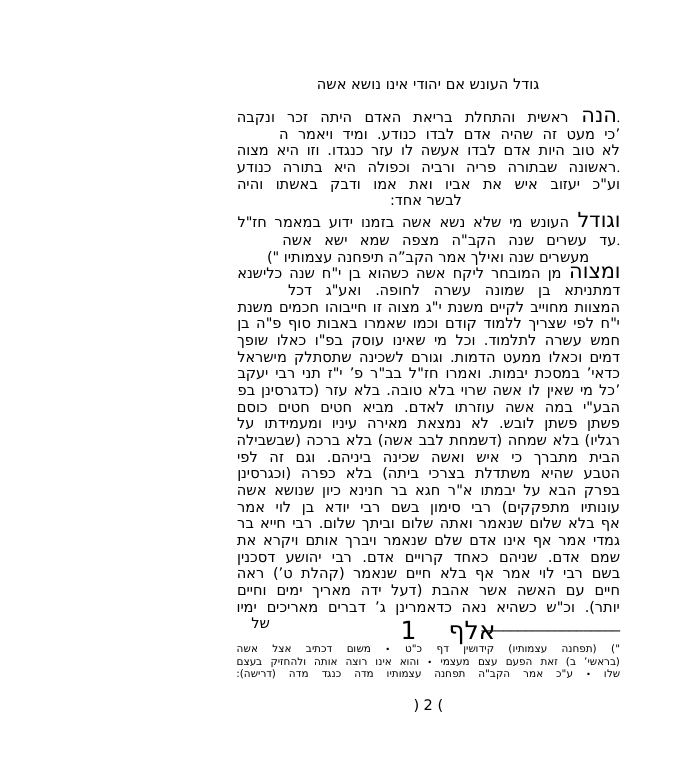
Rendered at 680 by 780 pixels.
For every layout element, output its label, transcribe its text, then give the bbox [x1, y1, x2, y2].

text שמם אדם. שניהם כאחד קרויים אדם. רבי יהושע דסכנין [236, 549, 620, 565]
text רגליו) בלא שמחה (דשמחת לבב אשה) בלא ברכה (שבשבילה [236, 432, 620, 449]
text בפרק הבא על יבמתו א"ר חגא בר חנינא כיון שנושא אשה [236, 482, 620, 499]
text וגודל העונש מי שלא נשא אשה בזמנו ידוע במאמר חז"ל [236, 209, 620, 232]
text ראשונה שבתורה פריה ורביה וכפולה היא בתורה כנודע. [236, 159, 620, 176]
text ומצוה מן המובחר ליקח אשה כשהוא בן י"ח שנה כלישנא [236, 265, 620, 282]
text הנה ראשית והתחלת בריאת האדם היתה זכר ונקבה. [236, 109, 620, 126]
text ) 2 ( [236, 697, 620, 713]
text עונותיו מתפקקים) רבי סימון בשם רבי יודא בן לוי אמר [236, 499, 620, 515]
text דמים וכאלו ממעט הדמות. וגורם לשכינה שתסתלק מישראל [236, 349, 620, 365]
text לא טוב היות אדם לבדו אעשה לו עזר כנגדו. וזו היא מצוה [236, 142, 620, 159]
text המצוות מחוייב לקיים משנת י"ג מצוה זו חייבוהו חכמים משנת [236, 299, 620, 315]
text חיים עם האשה אשר אהבת (דעל ידה מאריך ימים וחיים [236, 582, 620, 599]
text ") (תפחנה עצמותיו) קידושין דף כ"ט • משום דכתיב אצל אשה [236, 642, 620, 655]
text יותר). וכ"ש כשהיא נאה כדאמרינן ג’ דברים מאריכים ימיו [236, 599, 620, 615]
text י"ח לפי שצריך ללמוד קודם וכמו שאמרו באבות סוף פ"ה בן [236, 315, 620, 332]
text עד עשרים שנה הקב"ה מצפה שמא ישא אשה. [236, 232, 620, 249]
text שלו • ע"כ אמר הקב"ה תפחנה עצמותיו מדה כנגד מדה (דרישה): [236, 667, 620, 680]
text דמתניתא בן שמונה עשרה לחופה. ואע"ג דכל [236, 282, 620, 299]
text בשם רבי לוי אמר אף בלא חיים שנאמר (קהלת ט’) ראה [236, 565, 620, 582]
text הבע"י במה אשה עוזרתו לאדם. מביא חטים חטים כוסם [236, 399, 620, 415]
text כי מעט זה שהיה אדם לבדו כנודע. ומיד ויאמר ה’ [236, 126, 620, 142]
text כל מי שאין לו אשה שרוי בלא טובה. בלא עזר (כדגרסינן בפ’ [236, 382, 620, 399]
text הטבע שהיא משתדלת בצרכי ביתה) בלא כפרה (וכגרסינן [236, 465, 620, 482]
text מעשרים שנה ואילך אמר הקב”ה תיפחנה עצמותיו ") [236, 249, 620, 265]
text כדאי’ במסכת יבמות. ואמרו חז"ל בב"ר פ’ י"ז תני רבי יעקב [236, 365, 620, 382]
text אף בלא שלום שנאמר ואתה שלום וביתך שלום. רבי חייא בר [236, 515, 620, 532]
text גמדי אמר אף אינו אדם שלם שנאמר ויברך אותם ויקרא את [236, 532, 620, 549]
text הבית מתברך כי איש ואשה שכינה ביניהם. וגם זה לפי [236, 449, 620, 465]
text גודל העונש אם יהודי אינו נושא אשה [236, 76, 620, 92]
text וע"כ יעזוב איש את אביו ואת אמו ודבק באשתו והיה [236, 176, 620, 192]
text פשתן פשתן לובש. לא נמצאת מאירה עיניו ומעמידתו על [236, 415, 620, 432]
text ___________________ של [236, 615, 620, 632]
text לבשר אחד: [236, 192, 620, 209]
text חמש עשרה לתלמוד. וכל מי שאינו עוסק בפ"ו כאלו שופך [236, 332, 620, 349]
text (בראשי’ ב) זאת הפעם עצם מעצמי • והוא אינו רוצה אותה ולהחזיק בעצם [236, 655, 620, 667]
